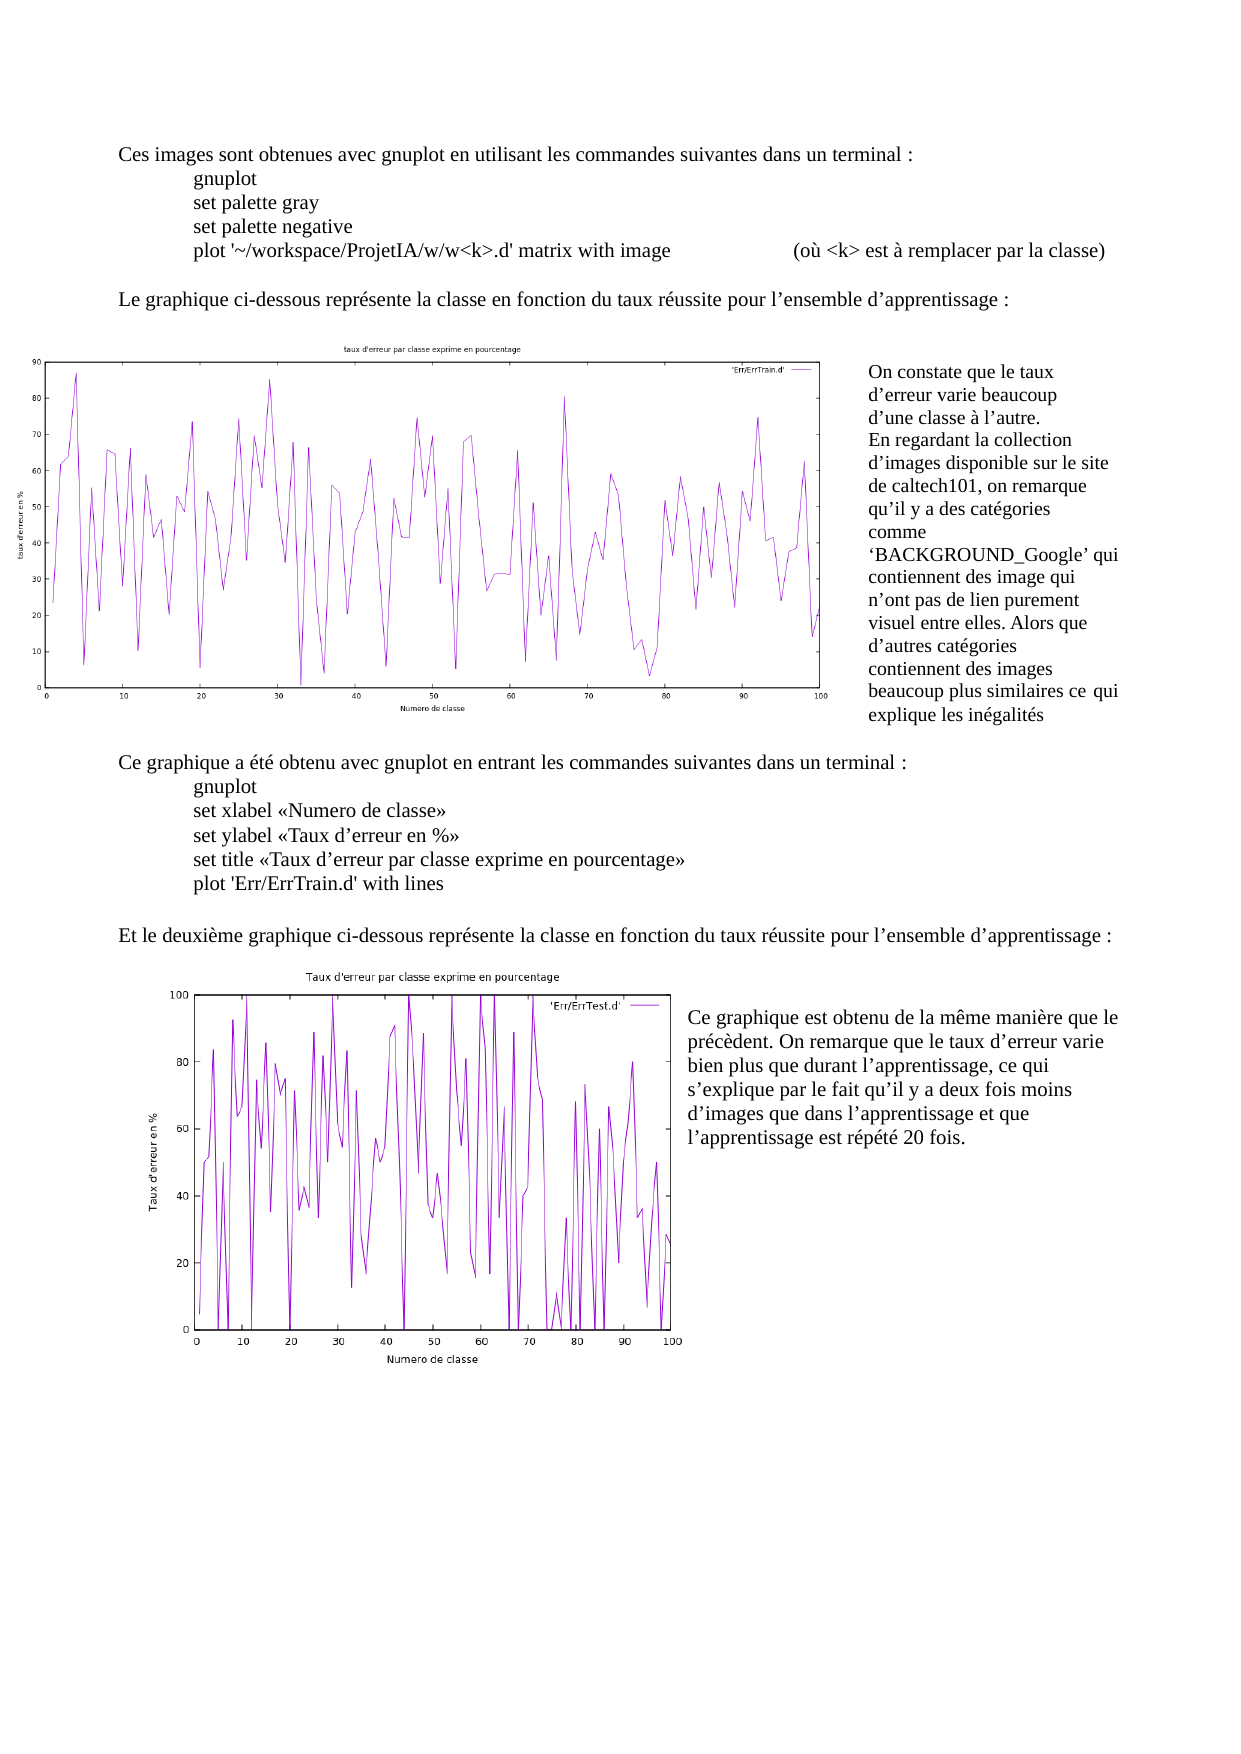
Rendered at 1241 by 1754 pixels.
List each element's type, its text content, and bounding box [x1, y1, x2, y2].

text Ce graphique a été obtenu avec gnuplot en entrant les commandes suivantes dans un terminal : [118, 750, 1122, 774]
text On constate que le taux [832, 359, 1122, 383]
text plot '~/workspace/ProjetIA/w/w<k>.d' matrix with image (où <k> est à remplacer par la classe) [118, 238, 1122, 262]
text set ylabel «Taux d’erreur en %» [118, 822, 1122, 847]
picture [13, 336, 832, 714]
text Ces images sont obtenues avec gnuplot en utilisant les commandes suivantes dans un terminal : [118, 142, 1122, 166]
text Et le deuxième graphique ci-dessous représente la classe en fonction du taux réussite pour l’ensemble d’apprentissage : [118, 923, 1122, 947]
text gnuplot [118, 774, 1122, 798]
text d’une classe à l’autre. [832, 406, 1122, 428]
text set palette gray [118, 190, 1122, 214]
text Ce graphique est obtenu de la même manière que le précèdent. On remarque que le taux d’erreur varie bien plus que durant l’apprentissage, ce qui s’explique par le fait qu’il y a deux fois moins d’images que dans l’apprentissage et que l’apprentissage est répété 20 fois. [688, 1005, 1122, 1149]
picture [143, 958, 688, 1367]
text En regardant la collection d’images disponible sur le site de caltech101, on remarque qu’il y a des catégories comme ‘BACKGROUND_Google’ qui contiennent des image qui n’ont pas de lien purement visuel entre elles. Alors que d’autres catégories contiennent des images [832, 428, 1122, 679]
text Le graphique ci-dessous représente la classe en fonction du taux réussite pour l’ensemble d’apprentissage : [118, 287, 1122, 311]
text set xlabel «Numero de classe» [118, 798, 1122, 822]
text set title «Taux d’erreur par classe exprime en pourcentage» [118, 847, 1122, 871]
text plot 'Err/ErrTrain.d' with lines [118, 871, 1122, 895]
text beaucoup plus similaires ce qui explique les inégalités [118, 679, 1122, 726]
text gnuplot [118, 166, 1122, 190]
text set palette negative [118, 214, 1122, 238]
text d’erreur varie beaucoup [832, 383, 1122, 406]
